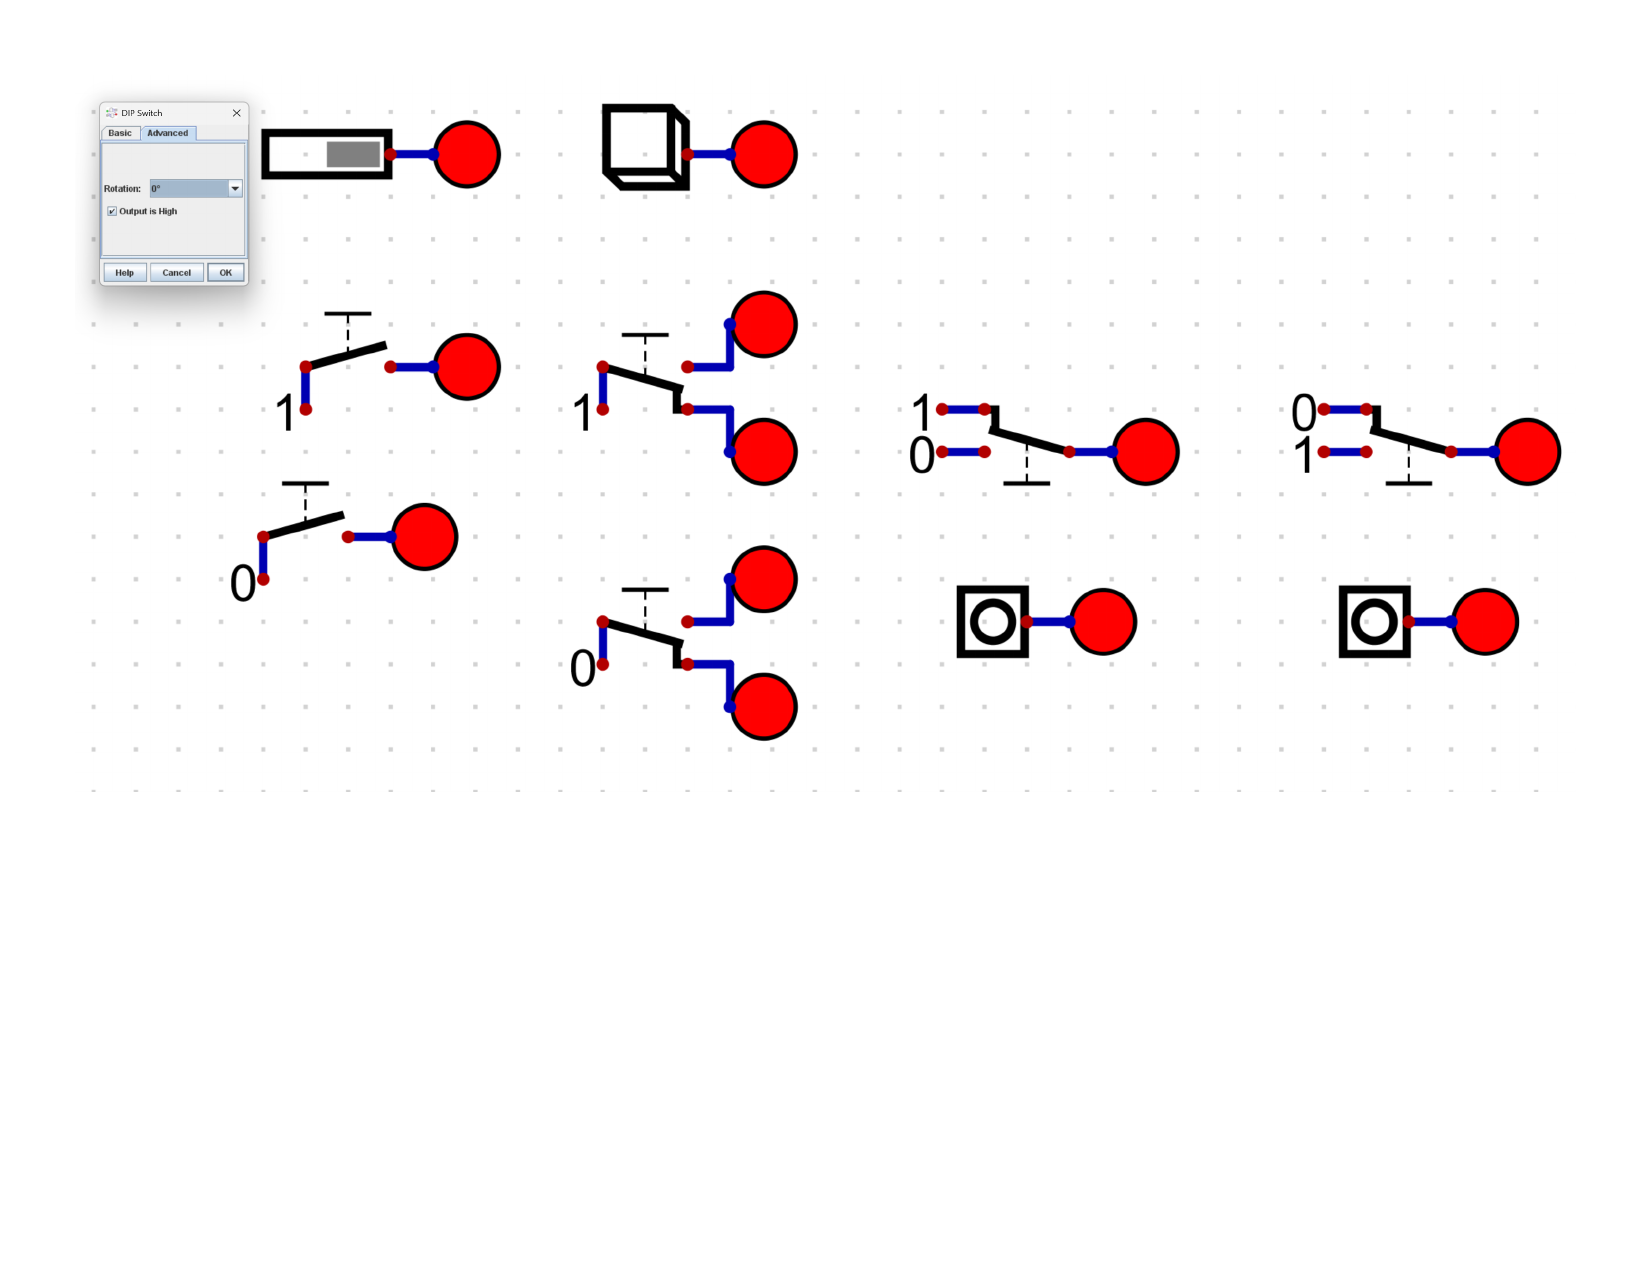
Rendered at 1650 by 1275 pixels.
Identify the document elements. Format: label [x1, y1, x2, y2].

picture [75, 75, 1575, 792]
